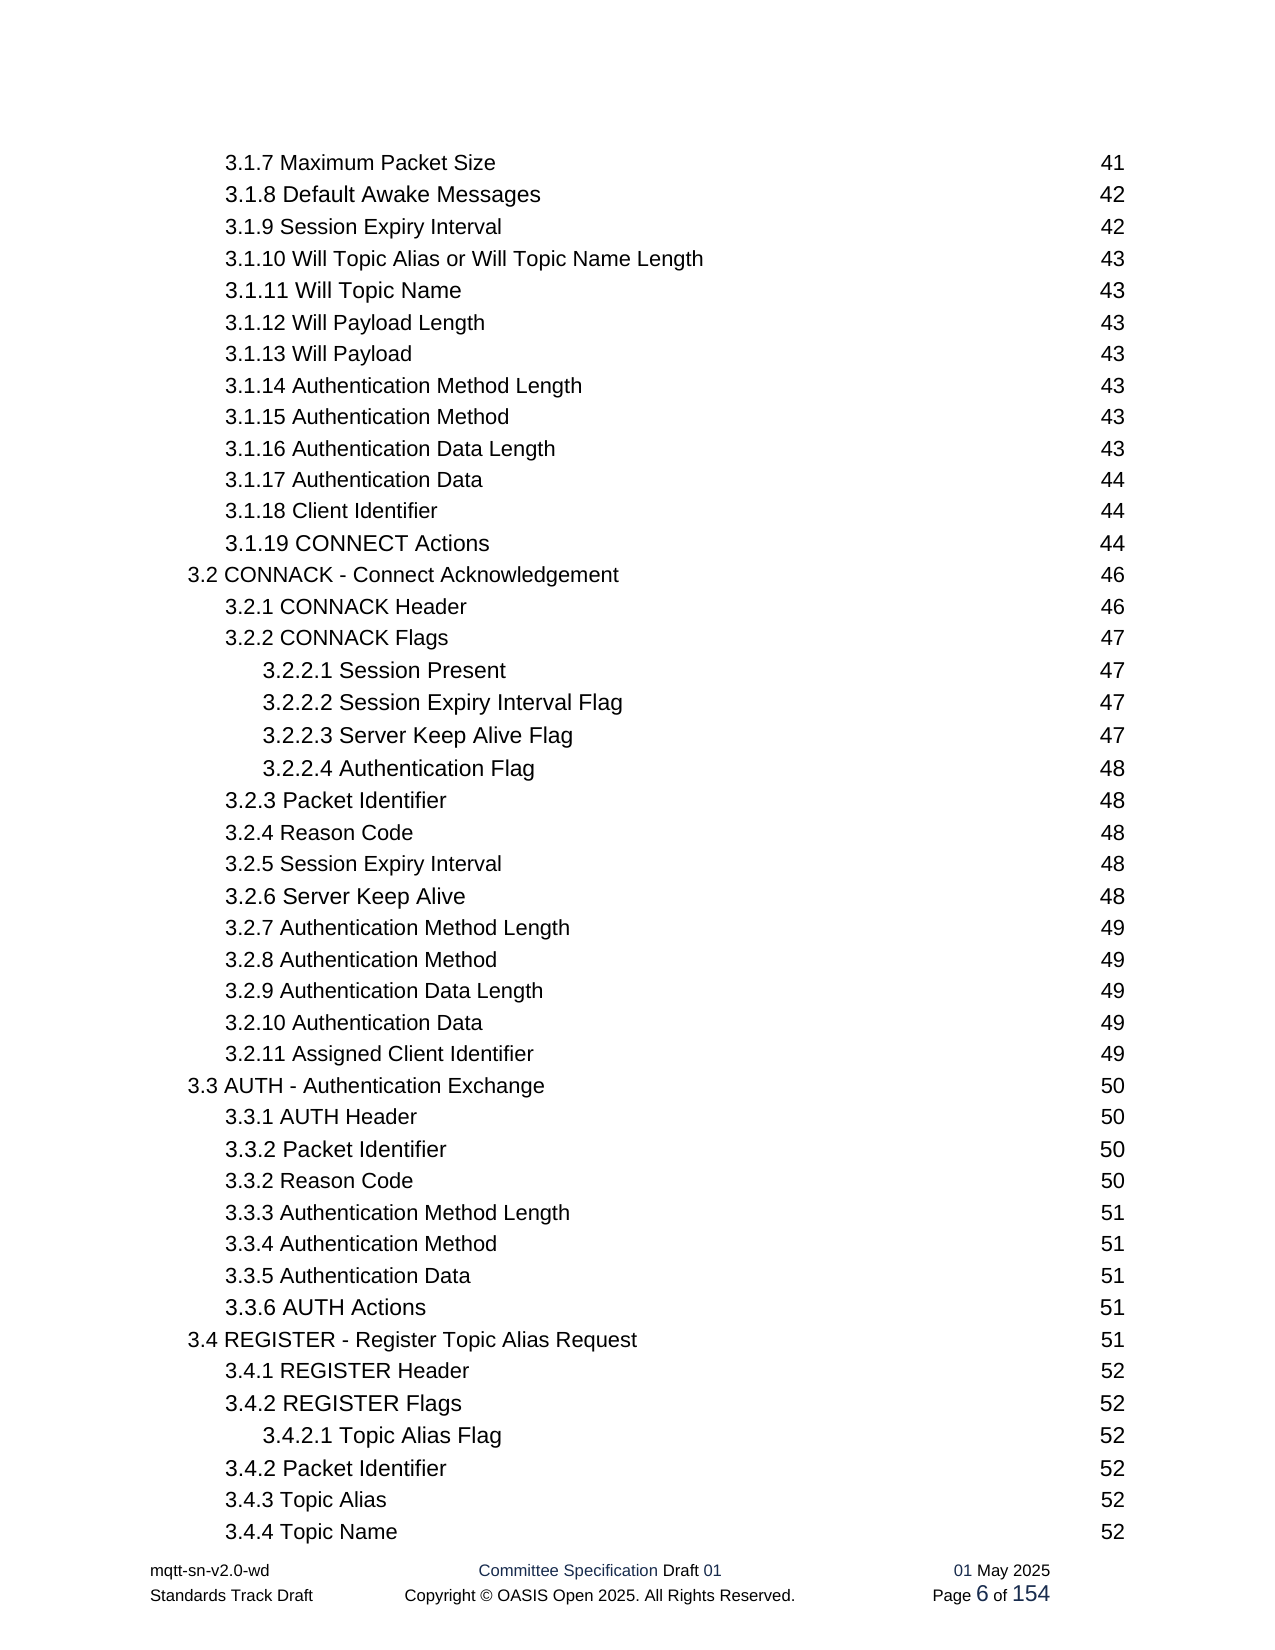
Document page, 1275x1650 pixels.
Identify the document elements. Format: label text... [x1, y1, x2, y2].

text 3.3.4 Authentication Method 51 [225, 1231, 1125, 1256]
text 3.2.2 CONNACK Flags 47 [225, 625, 1125, 651]
text 3.2.6 Server Keep Alive 48 [225, 883, 1125, 909]
text 3.1.17 Authentication Data 44 [225, 467, 1125, 492]
text 3.2.1 CONNACK Header 46 [225, 594, 1125, 619]
text 3.2 CONNACK - Connect Acknowledgement 46 [187, 562, 1125, 588]
text 3.1.9 Session Expiry Interval 42 [225, 214, 1125, 239]
text 3.2.5 Session Expiry Interval 48 [225, 851, 1125, 876]
text 3.3.6 AUTH Actions 51 [225, 1294, 1125, 1320]
text 3.1.19 CONNECT Actions 44 [225, 530, 1125, 556]
text 3.2.10 Authentication Data 49 [225, 1010, 1125, 1035]
text 3.1.18 Client Identifier 44 [225, 498, 1125, 523]
text 3.3.2 Packet Identifier 50 [225, 1136, 1125, 1162]
text 3.1.11 Will Topic Name 43 [225, 277, 1125, 303]
text 3.4.3 Topic Alias 52 [225, 1487, 1125, 1512]
text 3.1.15 Authentication Method 43 [225, 404, 1125, 429]
text 3.4 REGISTER - Register Topic Alias Request 51 [187, 1327, 1125, 1352]
text 3.2.3 Packet Identifier 48 [225, 787, 1125, 813]
text 3.2.11 Assigned Client Identifier 49 [225, 1041, 1125, 1066]
text 3.1.12 Will Payload Length 43 [225, 309, 1125, 335]
text 3.2.2.4 Authentication Flag 48 [262, 754, 1125, 781]
text 3.1.14 Authentication Method Length 43 [225, 372, 1125, 398]
text 3.1.16 Authentication Data Length 43 [225, 435, 1125, 461]
text 3.4.2 REGISTER Flags 52 [225, 1389, 1125, 1416]
text 3.4.4 Topic Name 52 [225, 1519, 1125, 1544]
text 3.1.13 Will Payload 43 [225, 341, 1125, 366]
text 3.4.1 REGISTER Header 52 [225, 1358, 1125, 1383]
text 3.3.1 AUTH Header 50 [225, 1104, 1125, 1129]
text 3.3.3 Authentication Method Length 51 [225, 1199, 1125, 1225]
text 3.2.9 Authentication Data Length 49 [225, 978, 1125, 1003]
text 3.1.7 Maximum Packet Size 41 [225, 150, 1125, 175]
text 3.2.8 Authentication Method 49 [225, 947, 1125, 972]
text 3.2.2.3 Server Keep Alive Flag 47 [262, 722, 1125, 748]
text 3.2.2.2 Session Expiry Interval Flag 47 [262, 689, 1125, 716]
text 3.4.2 Packet Identifier 52 [225, 1455, 1125, 1481]
text 3.2.2.1 Session Present 47 [262, 657, 1125, 683]
text 3.1.8 Default Awake Messages 42 [225, 181, 1125, 208]
text 3.4.2.1 Topic Alias Flag 52 [262, 1422, 1125, 1448]
text 3.2.7 Authentication Method Length 49 [225, 915, 1125, 941]
text 3.2.4 Reason Code 48 [225, 820, 1125, 845]
text 3.1.10 Will Topic Alias or Will Topic Name Length 43 [225, 246, 1125, 271]
text 3.3.5 Authentication Data 51 [225, 1262, 1125, 1288]
text 3.3 AUTH - Authentication Exchange 50 [187, 1073, 1125, 1098]
text 3.3.2 Reason Code 50 [225, 1168, 1125, 1193]
